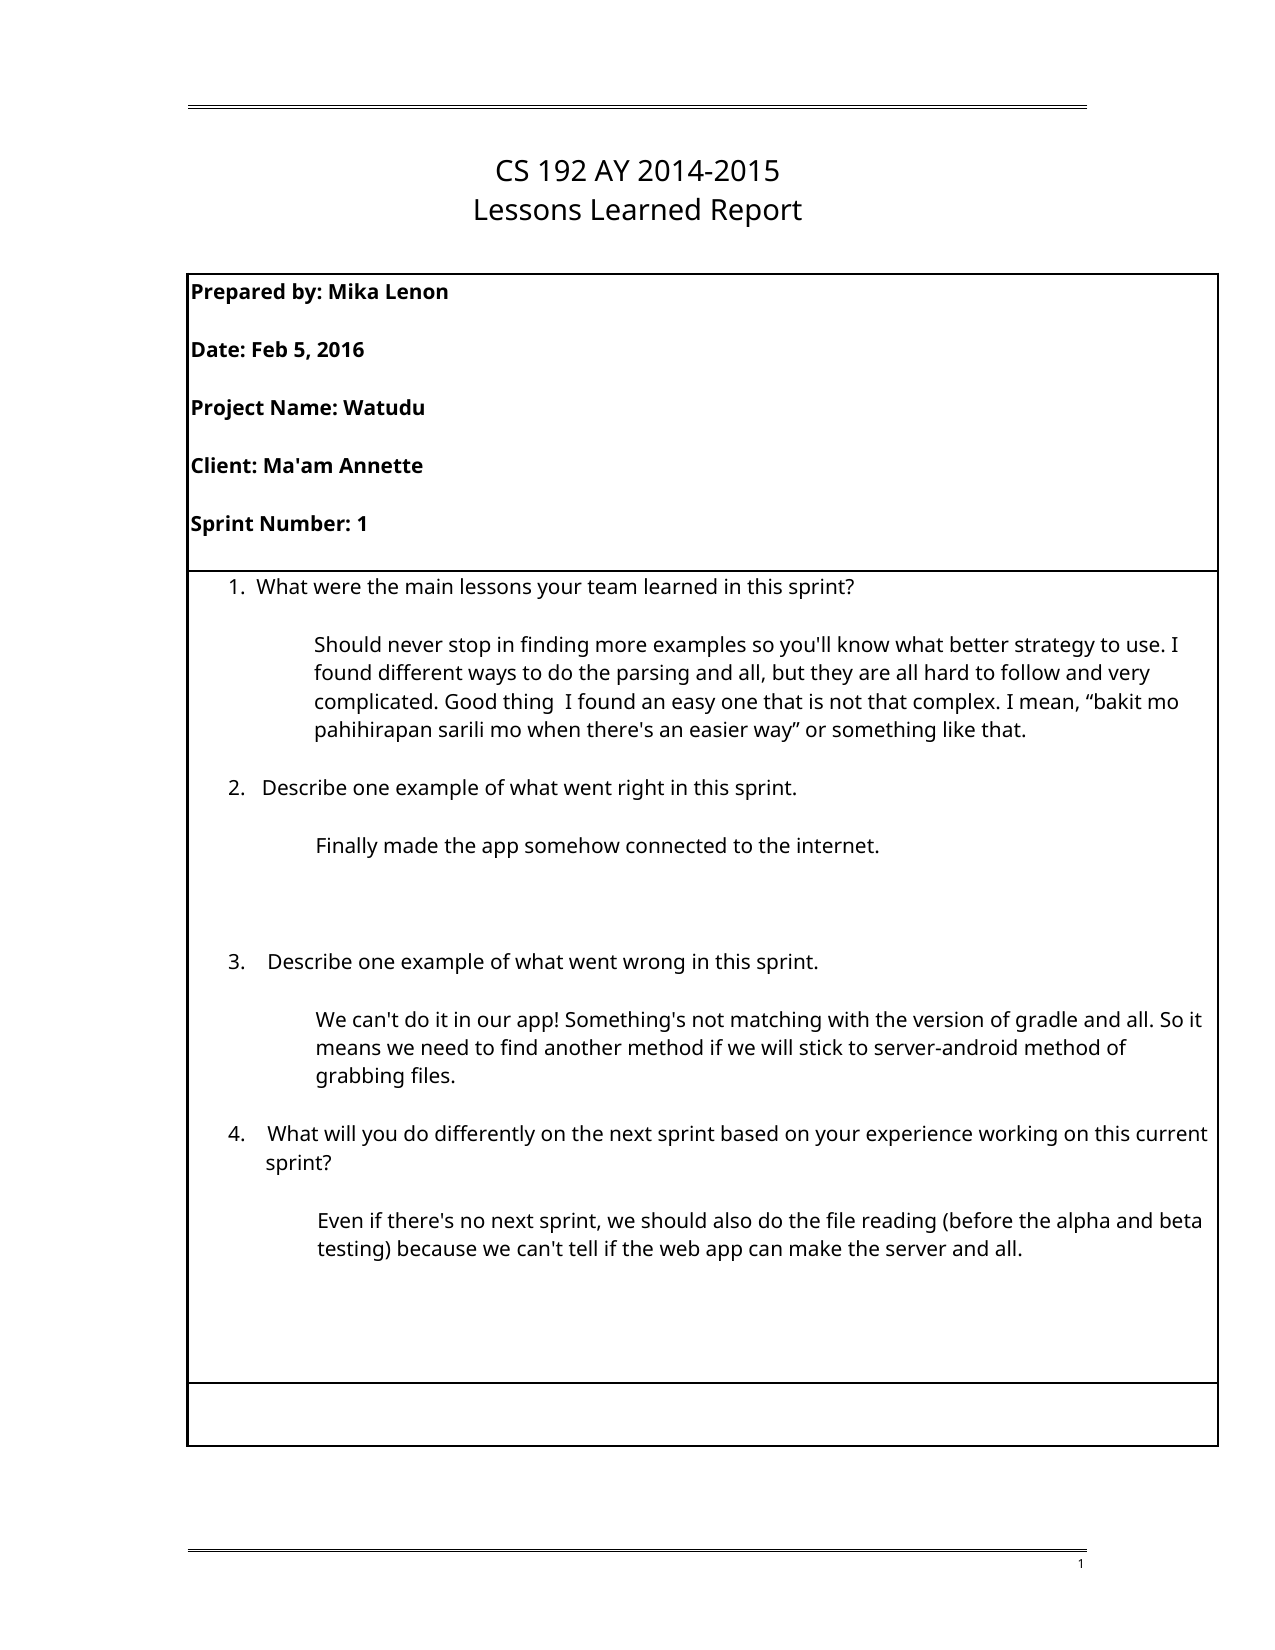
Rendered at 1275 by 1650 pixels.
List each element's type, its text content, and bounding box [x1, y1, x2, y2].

text CS 192 AY 2014-2015 [187, 150, 1087, 190]
text Lessons Learned Report [187, 190, 1087, 229]
table_cell [189, 1384, 1217, 1445]
table_cell 1. What were the main lessons your team learned in this sprint? Should never stop in finding more examples so you'll know what better strategy to use. I found different ways to do the parsing and all, but they are all hard to follow and very complicated. Good thing I found an easy one that is not that complex. I mean, “bakit mo pahihirapan sarili mo when there's an easier way” or something like that. 2. Describe one example of what went right in this sprint. Finally made the app somehow connected to the internet. 3. Describe one example of what went wrong in this sprint. We can't do it in our app! Something's not matching with the version of gradle and all. So it means we need to find another method if we will stick to server-android method of grabbing files. 4. What will you do differently on the next sprint based on your experience working on this current sprint? Even if there's no next sprint, we should also do the file reading (before the alpha and beta testing) because we can't tell if the web app can make the server and all. [189, 572, 1217, 1382]
table_header Prepared by: Mika Lenon Date: Feb 5, 2016 Project Name: Watudu Client: Ma'am Annette Sprint Number: 1 [189, 275, 1217, 570]
